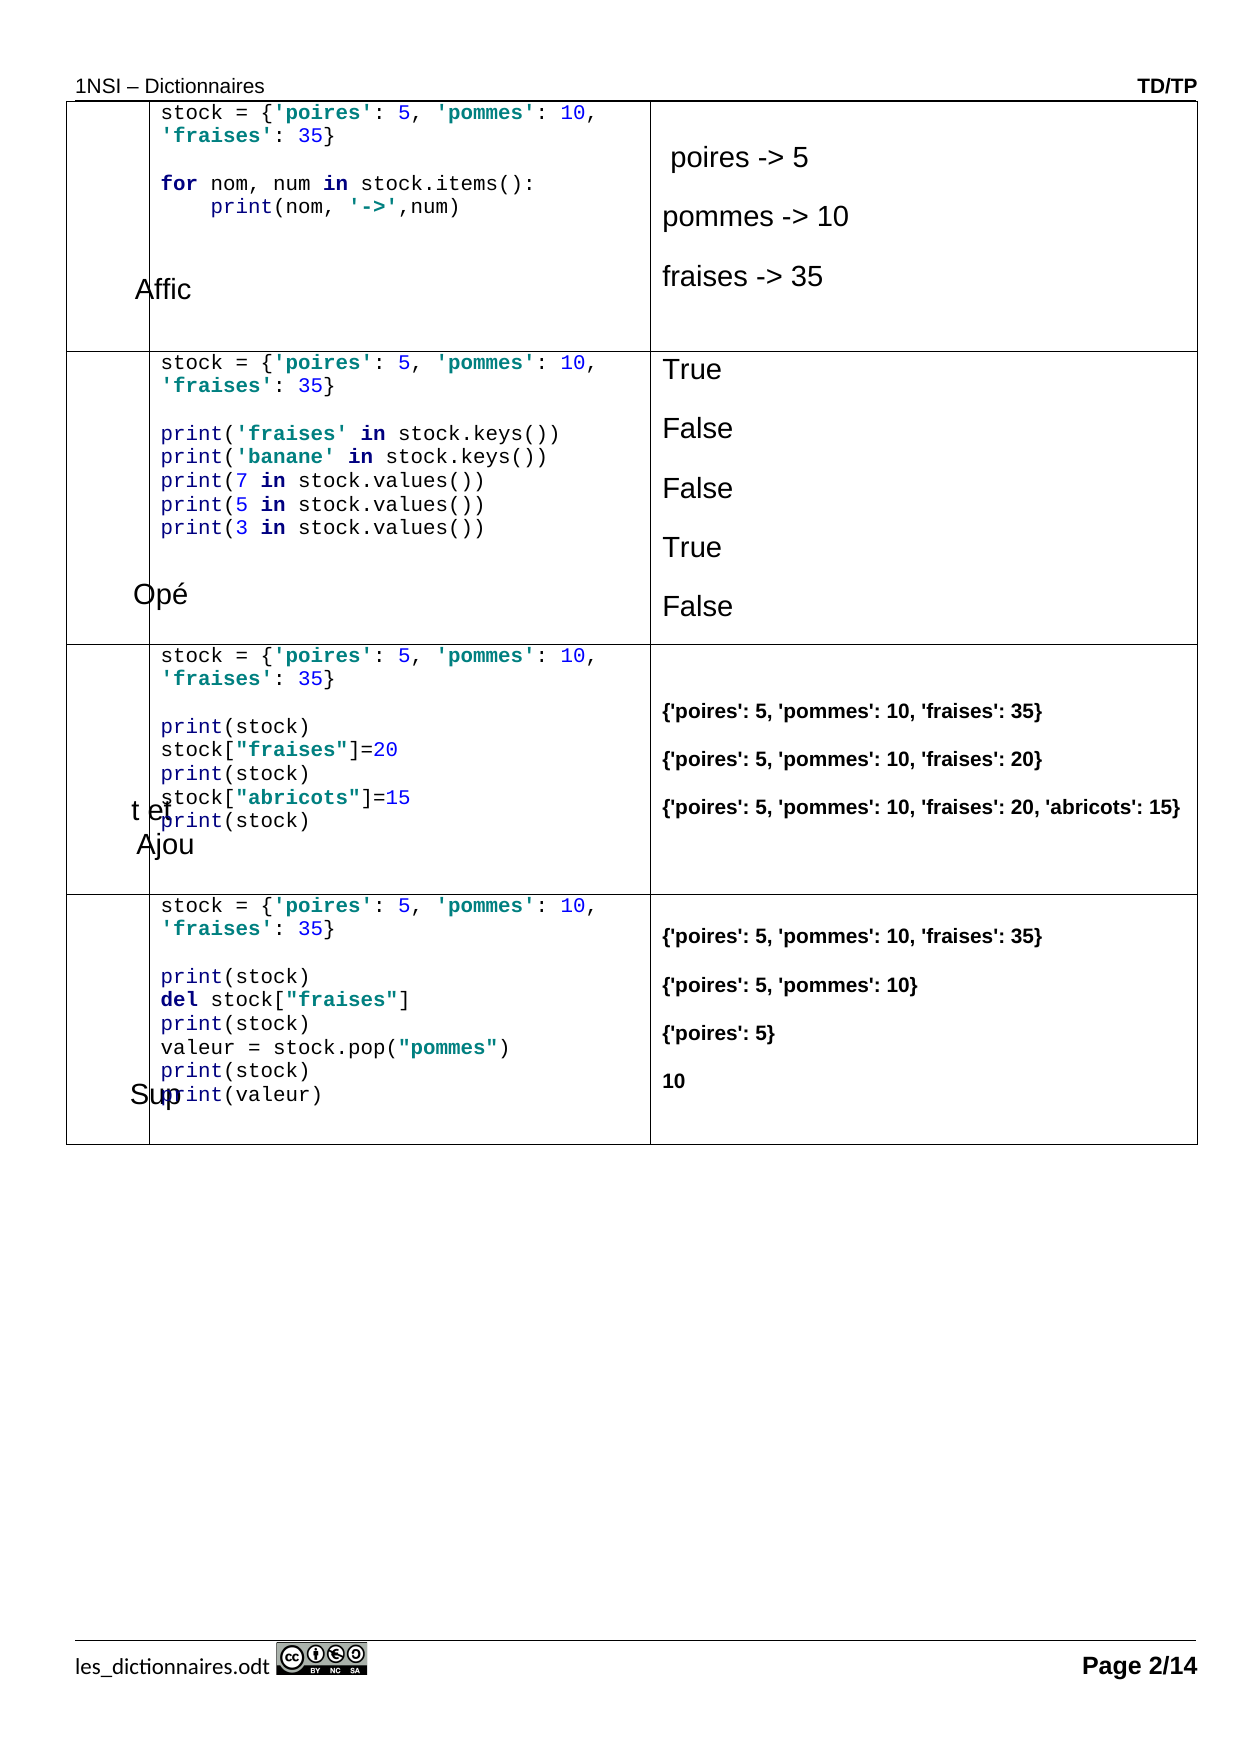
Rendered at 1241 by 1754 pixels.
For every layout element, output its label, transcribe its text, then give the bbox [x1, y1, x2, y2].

table_cell Ajout et edition d’éléments [67, 645, 149, 894]
table_cell stock = {'poires': 5, 'pommes': 10, 'fraises': 35} for nom, num in stock.items(): print(nom, '->',num) [150, 102, 650, 351]
table_cell stock = {'poires': 5, 'pommes': 10, 'fraises': 35} print('fraises' in stock.keys()) print('banane' in stock.keys()) print(7 in stock.values()) print(5 in stock.values()) print(3 in stock.values()) [150, 352, 650, 644]
table_cell {'poires': 5, 'pommes': 10, 'fraises': 35} {'poires': 5, 'pommes': 10} {'poires': 5} 10 [651, 895, 1197, 1144]
table_cell stock = {'poires': 5, 'pommes': 10, 'fraises': 35} print(stock) stock["fraises"]=20 print(stock) stock["abricots"]=15 print(stock) [150, 645, 650, 894]
table_cell poires -> 5 pommes -> 10 fraises -> 35 [651, 102, 1197, 351]
table_cell True False False True False [651, 352, 1197, 644]
table_cell {'poires': 5, 'pommes': 10, 'fraises': 35} {'poires': 5, 'pommes': 10, 'fraises': 20} {'poires': 5, 'pommes': 10, 'fraises': 20, 'abricots': 15} [651, 645, 1197, 894]
table_cell Affichage des clés et valeurs [67, 102, 149, 351]
table_cell Opérations booléennes [67, 352, 149, 644]
table_cell stock = {'poires': 5, 'pommes': 10, 'fraises': 35} print(stock) del stock["fraises"] print(stock) valeur = stock.pop("pommes") print(stock) print(valeur) [150, 895, 650, 1144]
picture [276, 1642, 368, 1675]
table_cell Suppression d’éléments [67, 895, 149, 1144]
